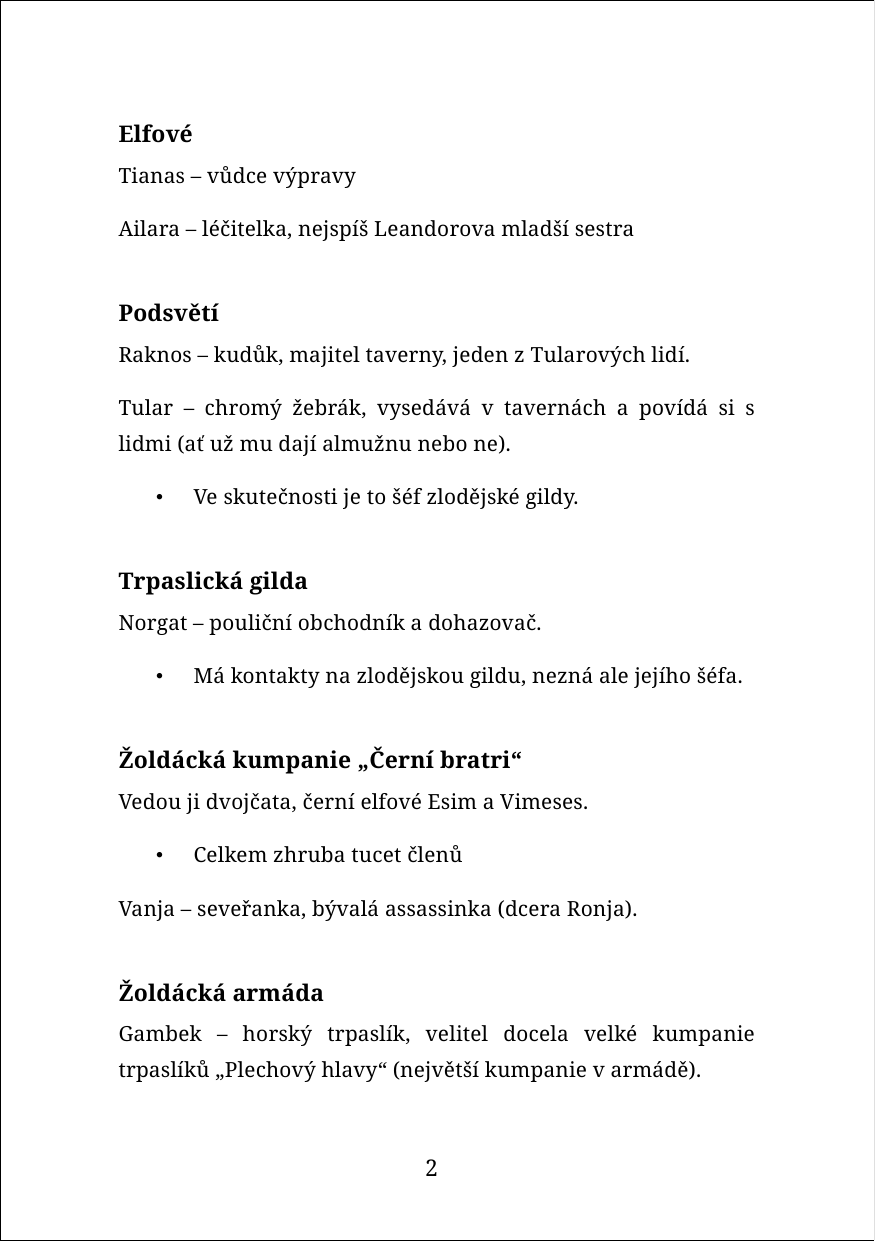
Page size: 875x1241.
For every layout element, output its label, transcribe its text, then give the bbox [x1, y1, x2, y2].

subtitle Podsvětí [118, 297, 756, 328]
text Vedou ji dvojčata, černí elfové Esim a Vimeses. [118, 787, 756, 816]
subtitle Trpaslická gilda [118, 565, 756, 596]
text Vanja – seveřanka, bývalá assassinka (dcera Ronja). [118, 894, 756, 922]
list Má kontakty na zlodějskou gildu, nezná ale jejího šéfa. [156, 661, 756, 690]
text Tianas – vůdce výpravy [118, 161, 756, 190]
text Tular – chromý žebrák, vysedává v tavernách a povídá si s lidmi (ať už mu dají almužnu nebo ne). [118, 393, 756, 457]
text Ailara – léčitelka, nejspíš Leandorova mladší sestra [118, 214, 756, 243]
text Gambek – horský trpaslík, velitel docela velké kumpanie trpaslíků „Plechový hlavy“ (největší kumpanie v armádě). [118, 1019, 756, 1083]
list Celkem zhruba tucet členů [156, 840, 756, 869]
text Norgat – pouliční obchodník a dohazovač. [118, 608, 756, 637]
subtitle Elfové [118, 118, 756, 149]
list Ve skutečnosti je to šéf zlodějské gildy. [156, 482, 756, 511]
subtitle Žoldácká kumpanie „Černí bratri“ [118, 744, 756, 775]
text Raknos – kudůk, majitel taverny, jeden z Tularových lidí. [118, 340, 756, 369]
subtitle Žoldácká armáda [118, 976, 756, 1008]
